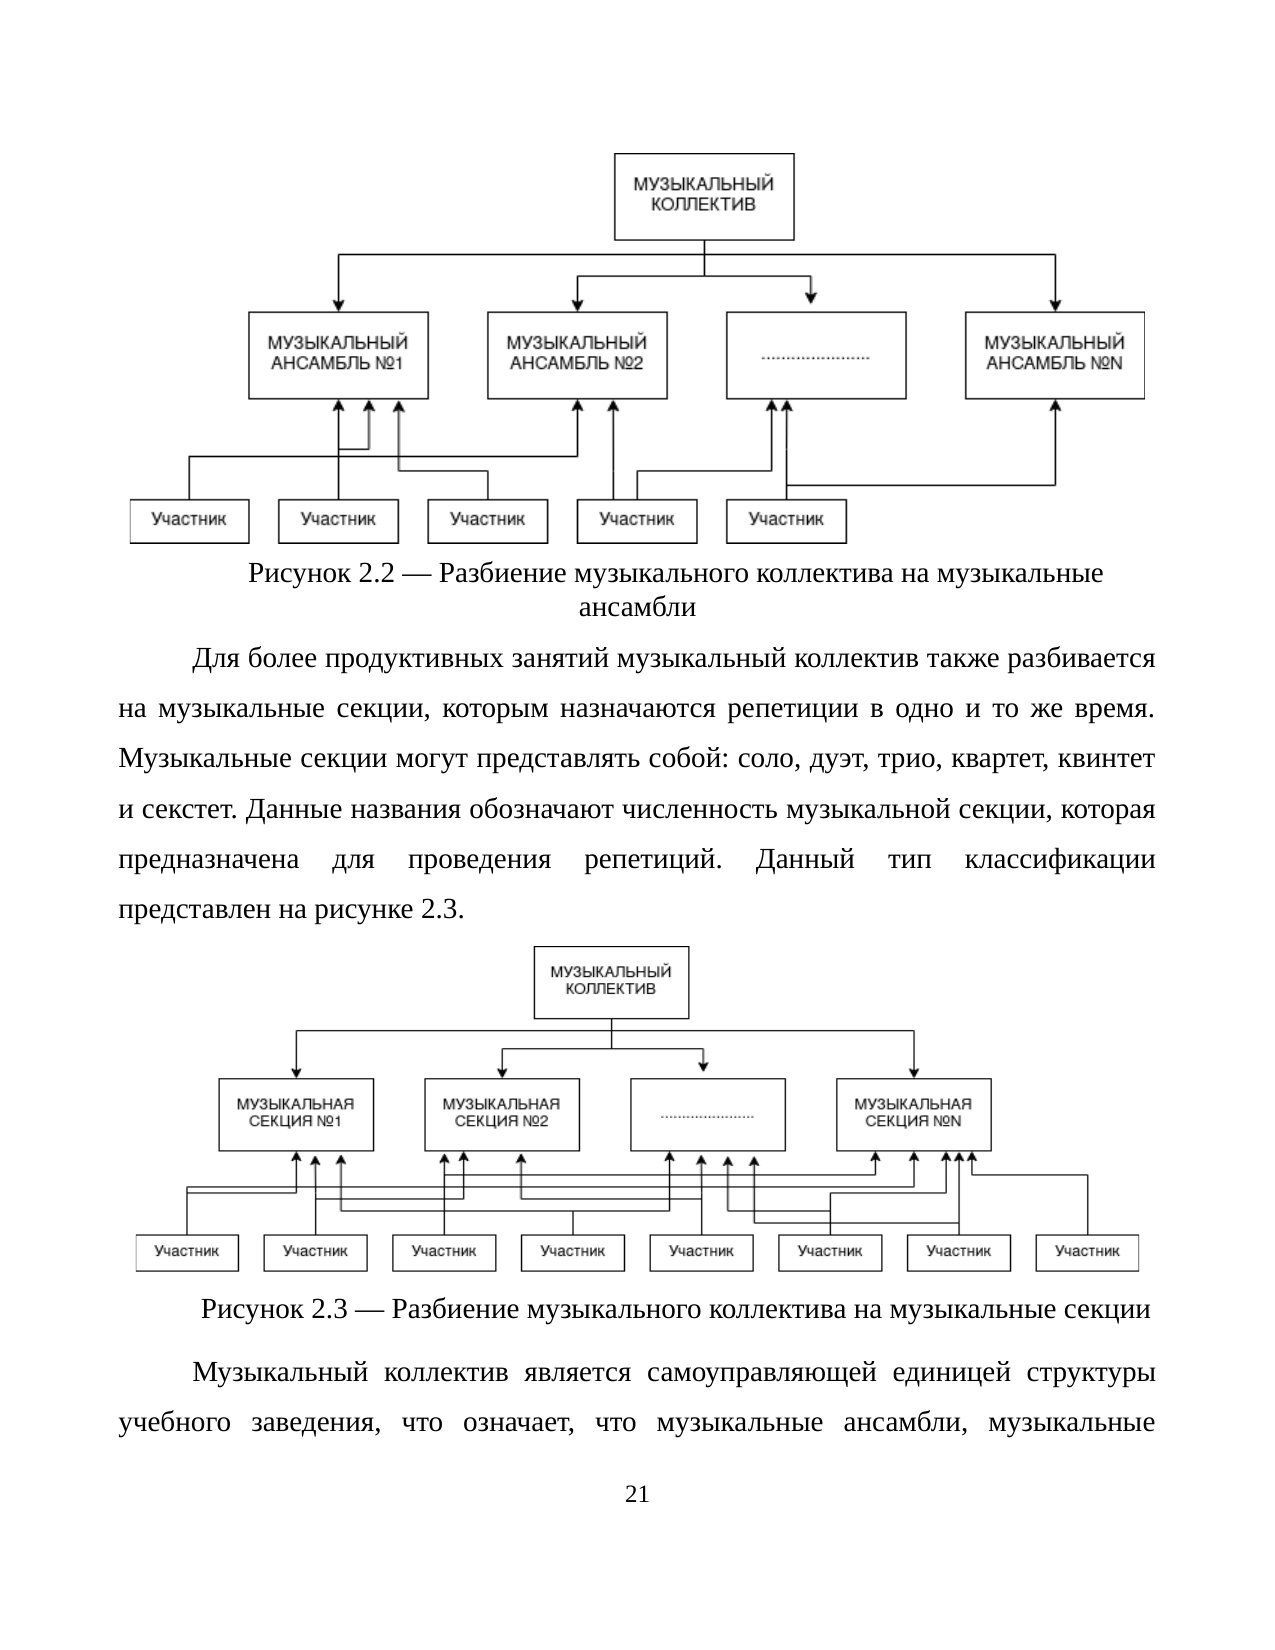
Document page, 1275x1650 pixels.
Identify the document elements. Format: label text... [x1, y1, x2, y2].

text Музыкальный коллектив является самоуправляющей единицей структуры учебного заведения, что означает, что музыкальные ансамбли, музыкальные [118, 1354, 1157, 1438]
picture [135, 946, 1140, 1273]
text Для более продуктивных занятий музыкальный коллектив также разбивается на музыкальные секции, которым назначаются репетиции в одно и то же время. Музыкальные секции могут представлять собой: соло, дуэт, трио, квартет, квинтет и секстет. Данные названия обозначают численность музыкальной секции, которая предназначена для проведения репетиций. Данный тип классификации представлен на рисунке 2.3. [118, 640, 1157, 925]
text Рисунок 2.3 — Разбиение музыкального коллектива на музыкальные секции [118, 929, 1157, 1324]
picture [129, 153, 1145, 544]
text Рисунок 2.2 — Разбиение музыкального коллектива на музыкальные ансамбли [118, 142, 1157, 622]
